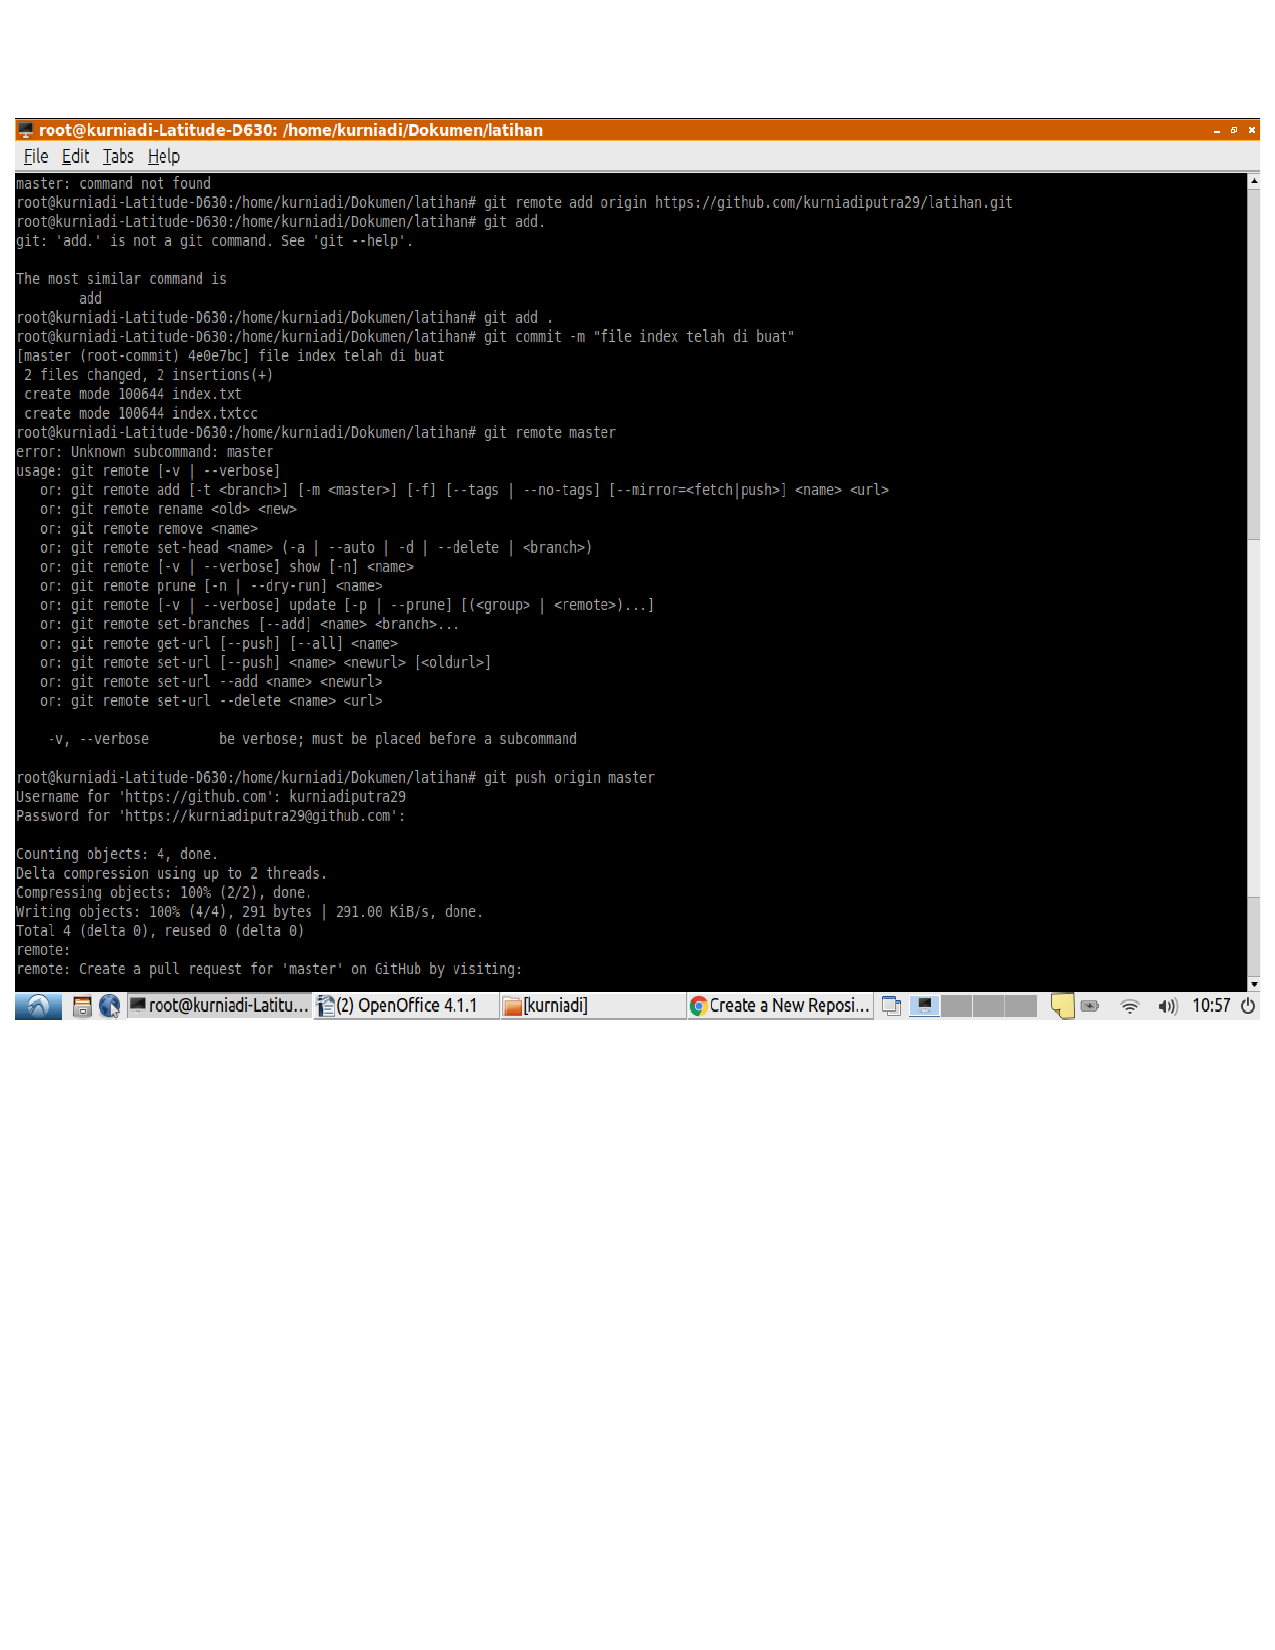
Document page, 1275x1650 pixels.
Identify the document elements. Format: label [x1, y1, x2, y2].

picture [15, 118, 1261, 1020]
